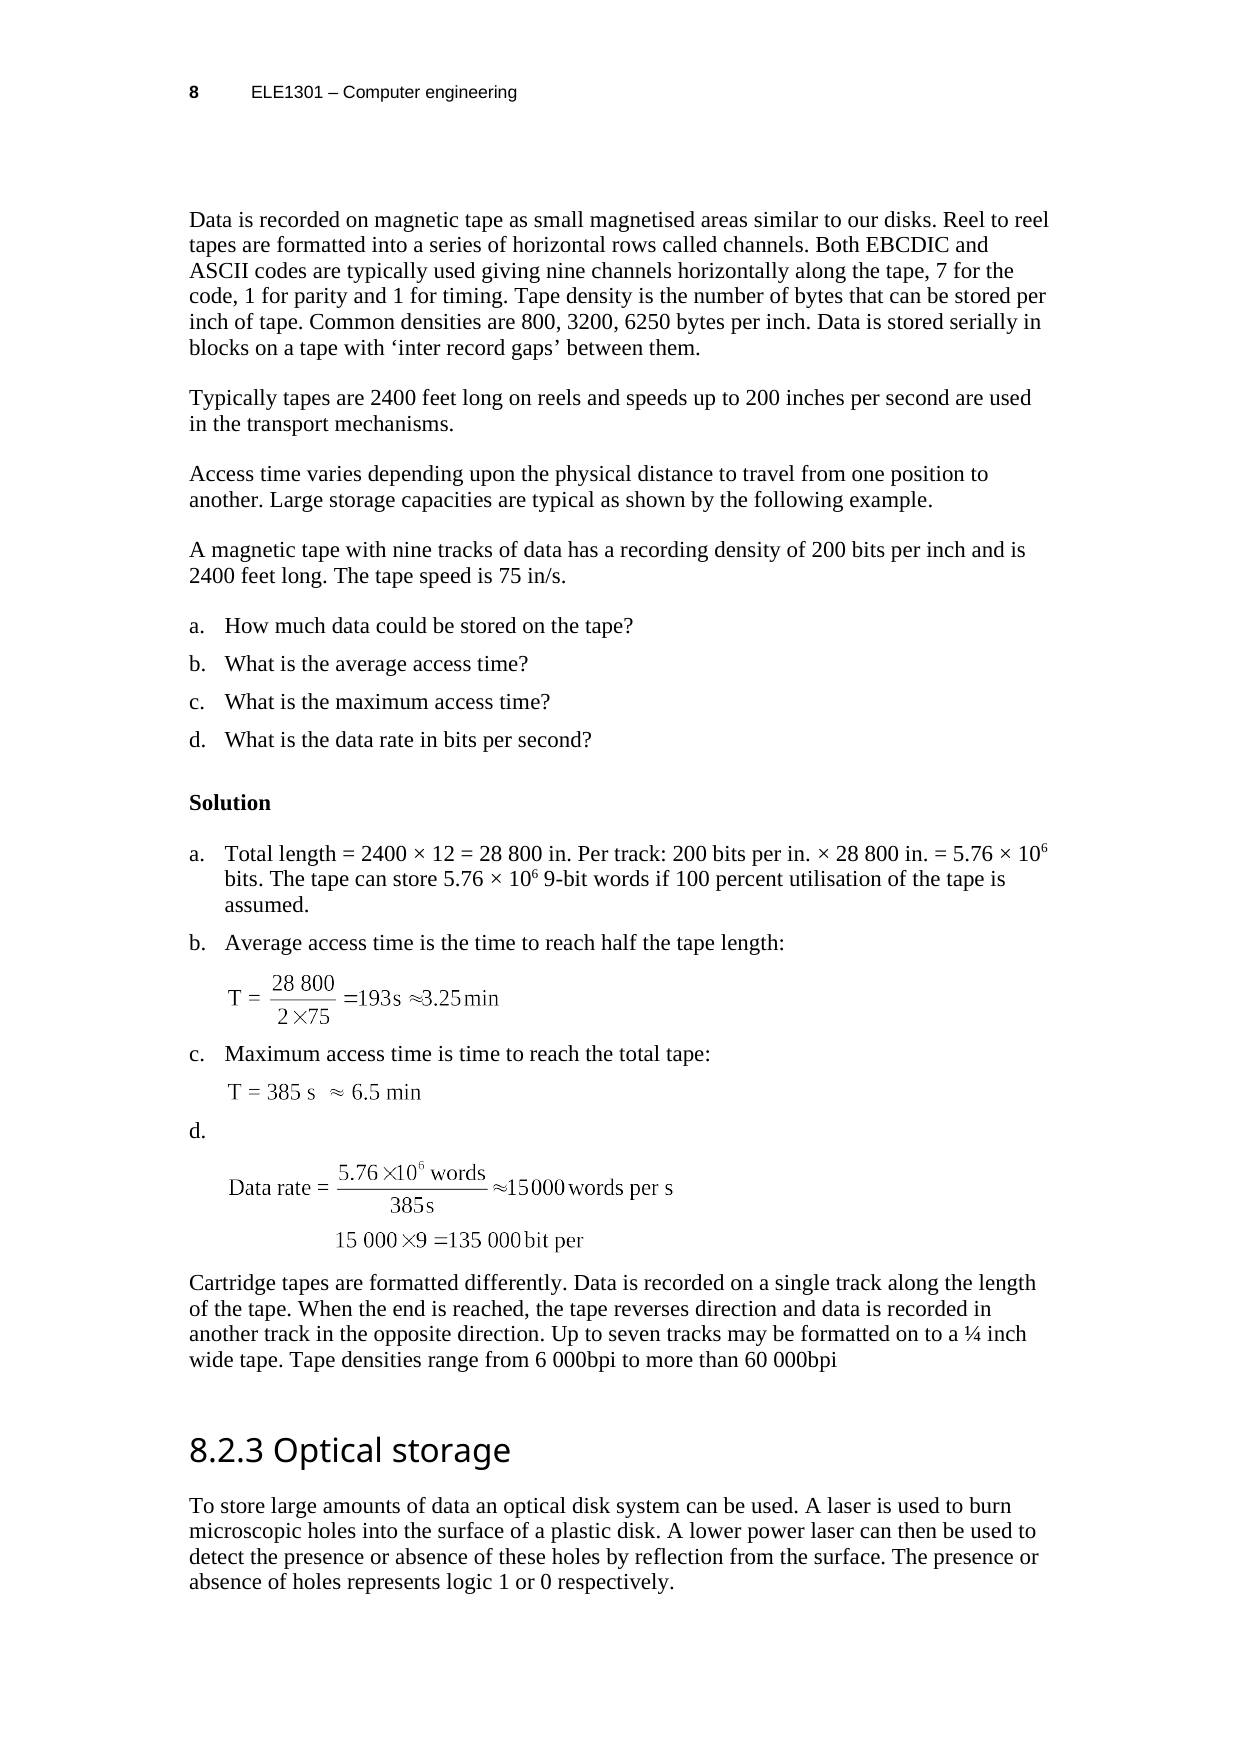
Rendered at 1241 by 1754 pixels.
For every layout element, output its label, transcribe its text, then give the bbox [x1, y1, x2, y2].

list What is the average access time? [189, 651, 1051, 676]
list What is the data rate in bits per second? [189, 727, 1051, 778]
text A magnetic tape with nine tracks of data has a recording density of 200 bits per inch and is 2400 feet long. The tape speed is 75 in/s. [189, 537, 1051, 588]
list Total length = 2400 × 12 = 28 800 in. Per track: 200 bits per in. × 28 800 in. = 5.76 × 106 bits. The tape can store 5.76 × 106 9-bit words if 100 percent utilisation of the tape is assumed. [189, 841, 1051, 917]
text Access time varies depending upon the physical distance to travel from one position to another. Large storage capacities are typical as shown by the following example. [189, 461, 1051, 512]
list Average access time is the time to reach half the tape length: [189, 930, 1051, 955]
text Cartridge tapes are formatted differently. Data is recorded on a single track along the length of the tape. When the end is reached, the tape reverses direction and data is recorded in another track in the opposite direction. Up to seven tracks may be formatted on to a ¼ inch wide tape. Tape densities range from 6 000bpi to more than 60 000bpi [189, 1270, 1051, 1372]
text To store large amounts of data an optical disk system can be used. A laser is used to burn microscopic holes into the surface of a plastic disk. A lower power laser can then be used to detect the presence or absence of these holes by reflection from the surface. The presence or absence of holes represents logic 1 or 0 respectively. [189, 1492, 1051, 1594]
text Data is recorded on magnetic tape as small magnetised areas similar to our disks. Reel to reel tapes are formatted into a series of horizontal rows called channels. Both EBCDIC and ASCII codes are typically used giving nine channels horizontally along the tape, 7 for the code, 1 for parity and 1 for timing. Tape density is the number of bytes that can be stored per inch of tape. Common densities are 800, 3200, 6250 bytes per inch. Data is stored serially in blocks on a tape with ‘inter record gaps’ between them. [189, 207, 1051, 360]
text Typically tapes are 2400 feet long on reels and speeds up to 200 inches per second are used in the transport mechanisms. [189, 385, 1051, 436]
text Solution [189, 790, 1051, 816]
list What is the maximum access time? [189, 689, 1051, 714]
list How much data could be stored on the tape? [189, 613, 1051, 638]
list Maximum access time is time to reach the total tape: [189, 1040, 1051, 1066]
subtitle Optical storage [189, 1426, 1051, 1472]
